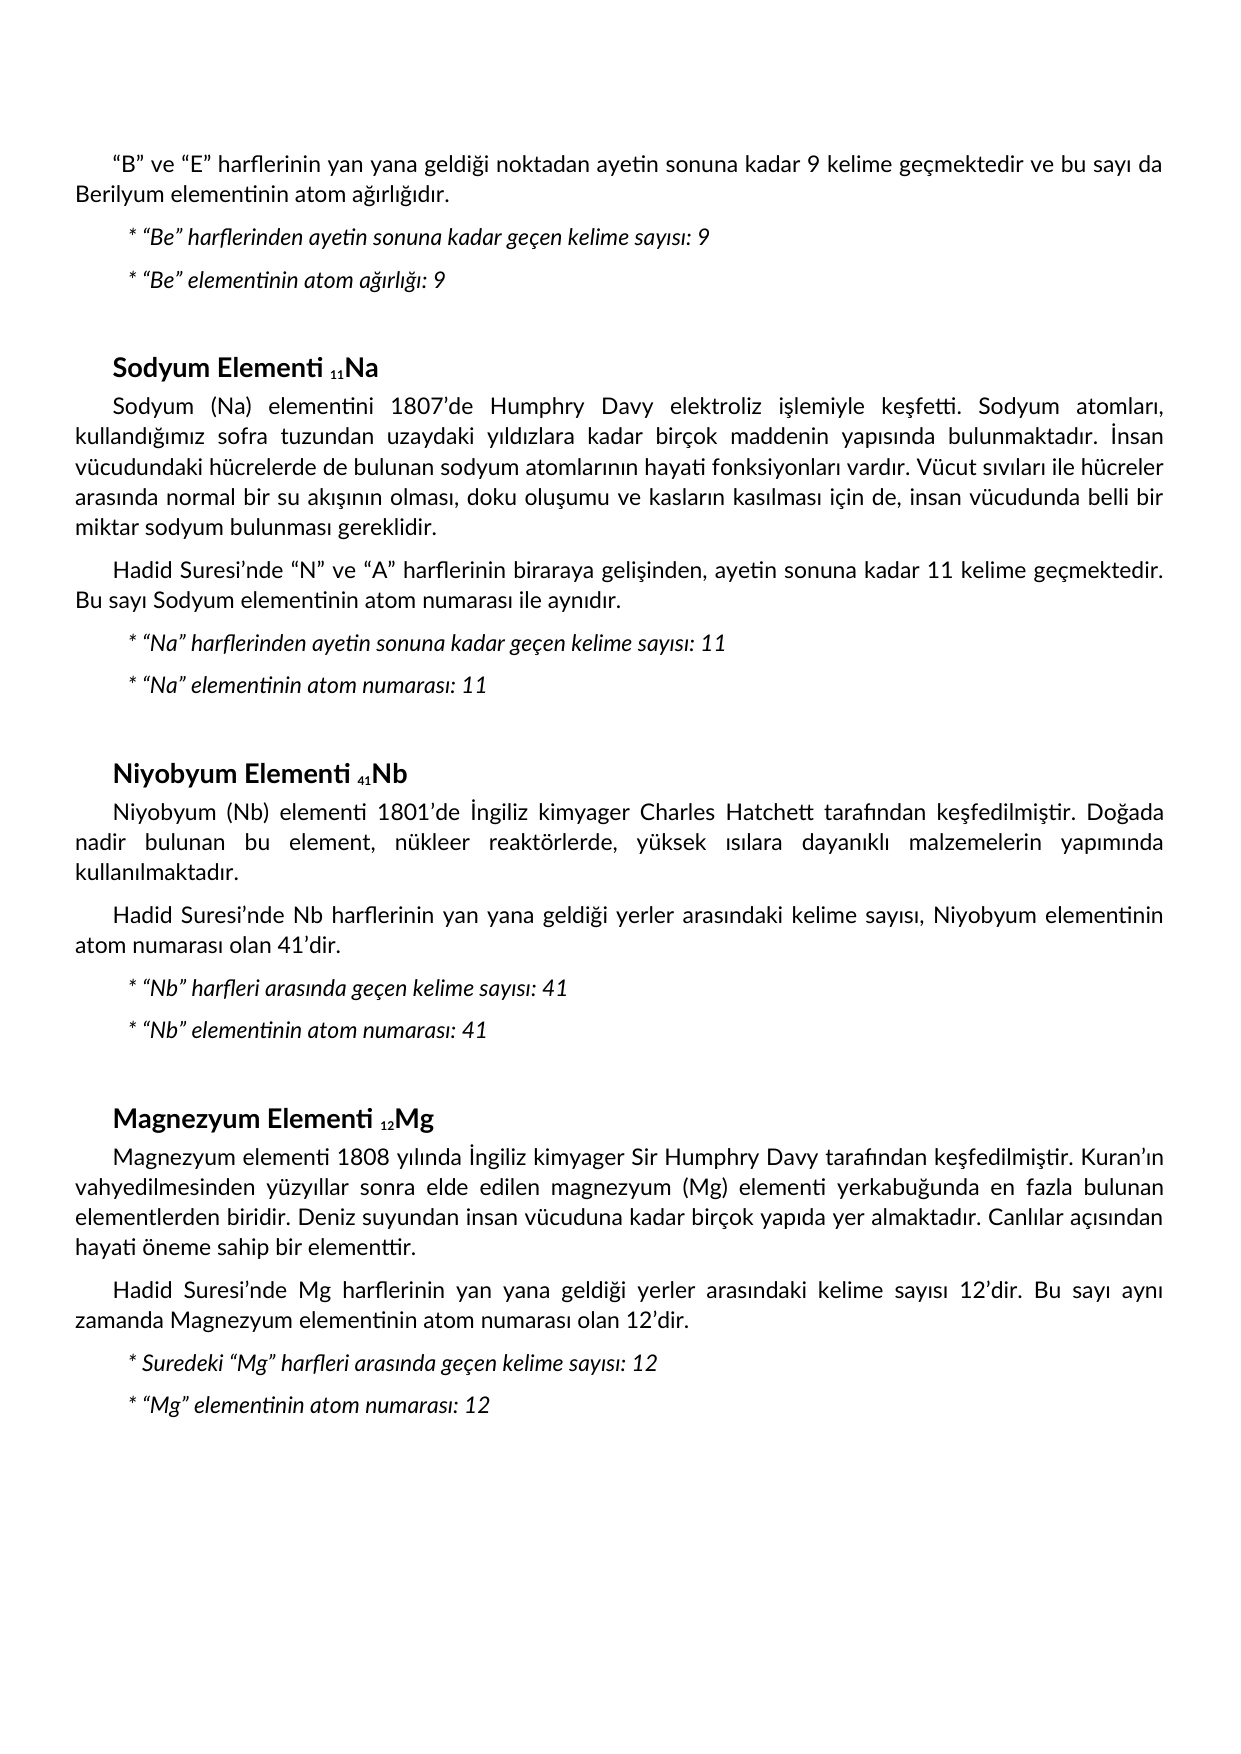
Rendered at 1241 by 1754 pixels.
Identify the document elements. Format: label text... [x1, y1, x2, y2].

text Hadid Suresi’nde Nb harflerinin yan yana geldiği yerler arasındaki kelime sayısı, Niyobyum elementinin atom numarası olan 41’dir. [75, 900, 1165, 958]
subtitle Sodyum Elementi 11Na [112, 351, 1165, 383]
subtitle Niyobyum Elementi 41Nb [112, 756, 1165, 789]
text Hadid Suresi’nde “N” ve “A” harflerinin biraraya gelişinden, ayetin sonuna kadar 11 kelime geçmektedir. Bu sayı Sodyum elementinin atom numarası ile aynıdır. [75, 555, 1165, 613]
text * “Nb” elementinin atom numarası: 41 [127, 1016, 1143, 1043]
text * “Nb” harfleri arasında geçen kelime sayısı: 41 [127, 973, 1143, 1001]
text Niyobyum (Nb) elementi 1801’de İngiliz kimyager Charles Hatchett tarafından keşfedilmiştir. Doğada nadir bulunan bu element, nükleer reaktörlerde, yüksek ısılara dayanıklı malzemelerin yapımında kullanılmaktadır. [75, 797, 1165, 885]
text * “Be” elementinin atom ağırlığı: 9 [127, 266, 1143, 293]
text Hadid Suresi’nde Mg harflerinin yan yana geldiği yerler arasındaki kelime sayısı 12’dir. Bu sayı aynı zamanda Magnezyum elementinin atom numarası olan 12’dir. [75, 1276, 1165, 1333]
text * “Be” harflerinden ayetin sonuna kadar geçen kelime sayısı: 9 [127, 223, 1143, 250]
text * “Na” harflerinden ayetin sonuna kadar geçen kelime sayısı: 11 [127, 628, 1143, 656]
text * Suredeki “Mg” harfleri arasında geçen kelime sayısı: 12 [127, 1348, 1143, 1376]
text * “Na” elementinin atom numarası: 11 [127, 671, 1143, 698]
text “B” ve “E” harflerinin yan yana geldiği noktadan ayetin sonuna kadar 9 kelime geçmektedir ve bu sayı da Berilyum elementinin atom ağırlığıdır. [75, 150, 1165, 208]
text Magnezyum elementi 1808 yılında İngiliz kimyager Sir Humphry Davy tarafından keşfedilmiştir. Kuran’ın vahyedilmesinden yüzyıllar sonra elde edilen magnezyum (Mg) elementi yerkabuğunda en fazla bulunan elementlerden biridir. Deniz suyundan insan vücuduna kadar birçok yapıda yer almaktadır. Canlılar açısından hayati öneme sahip bir elementtir. [75, 1142, 1165, 1260]
text Sodyum (Na) elementini 1807’de Humphry Davy elektroliz işlemiyle keşfetti. Sodyum atomları, kullandığımız sofra tuzundan uzaydaki yıldızlara kadar birçok maddenin yapısında bulunmaktadır. İnsan vücudundaki hücrelerde de bulunan sodyum atomlarının hayati fonksiyonları vardır. Vücut sıvıları ile hücreler arasında normal bir su akışının olması, doku oluşumu ve kasların kasılması için de, insan vücudunda belli bir miktar sodyum bulunması gereklidir. [75, 392, 1165, 540]
subtitle Magnezyum Elementi 12Mg [112, 1101, 1165, 1134]
text * “Mg” elementinin atom numarası: 12 [127, 1391, 1143, 1419]
